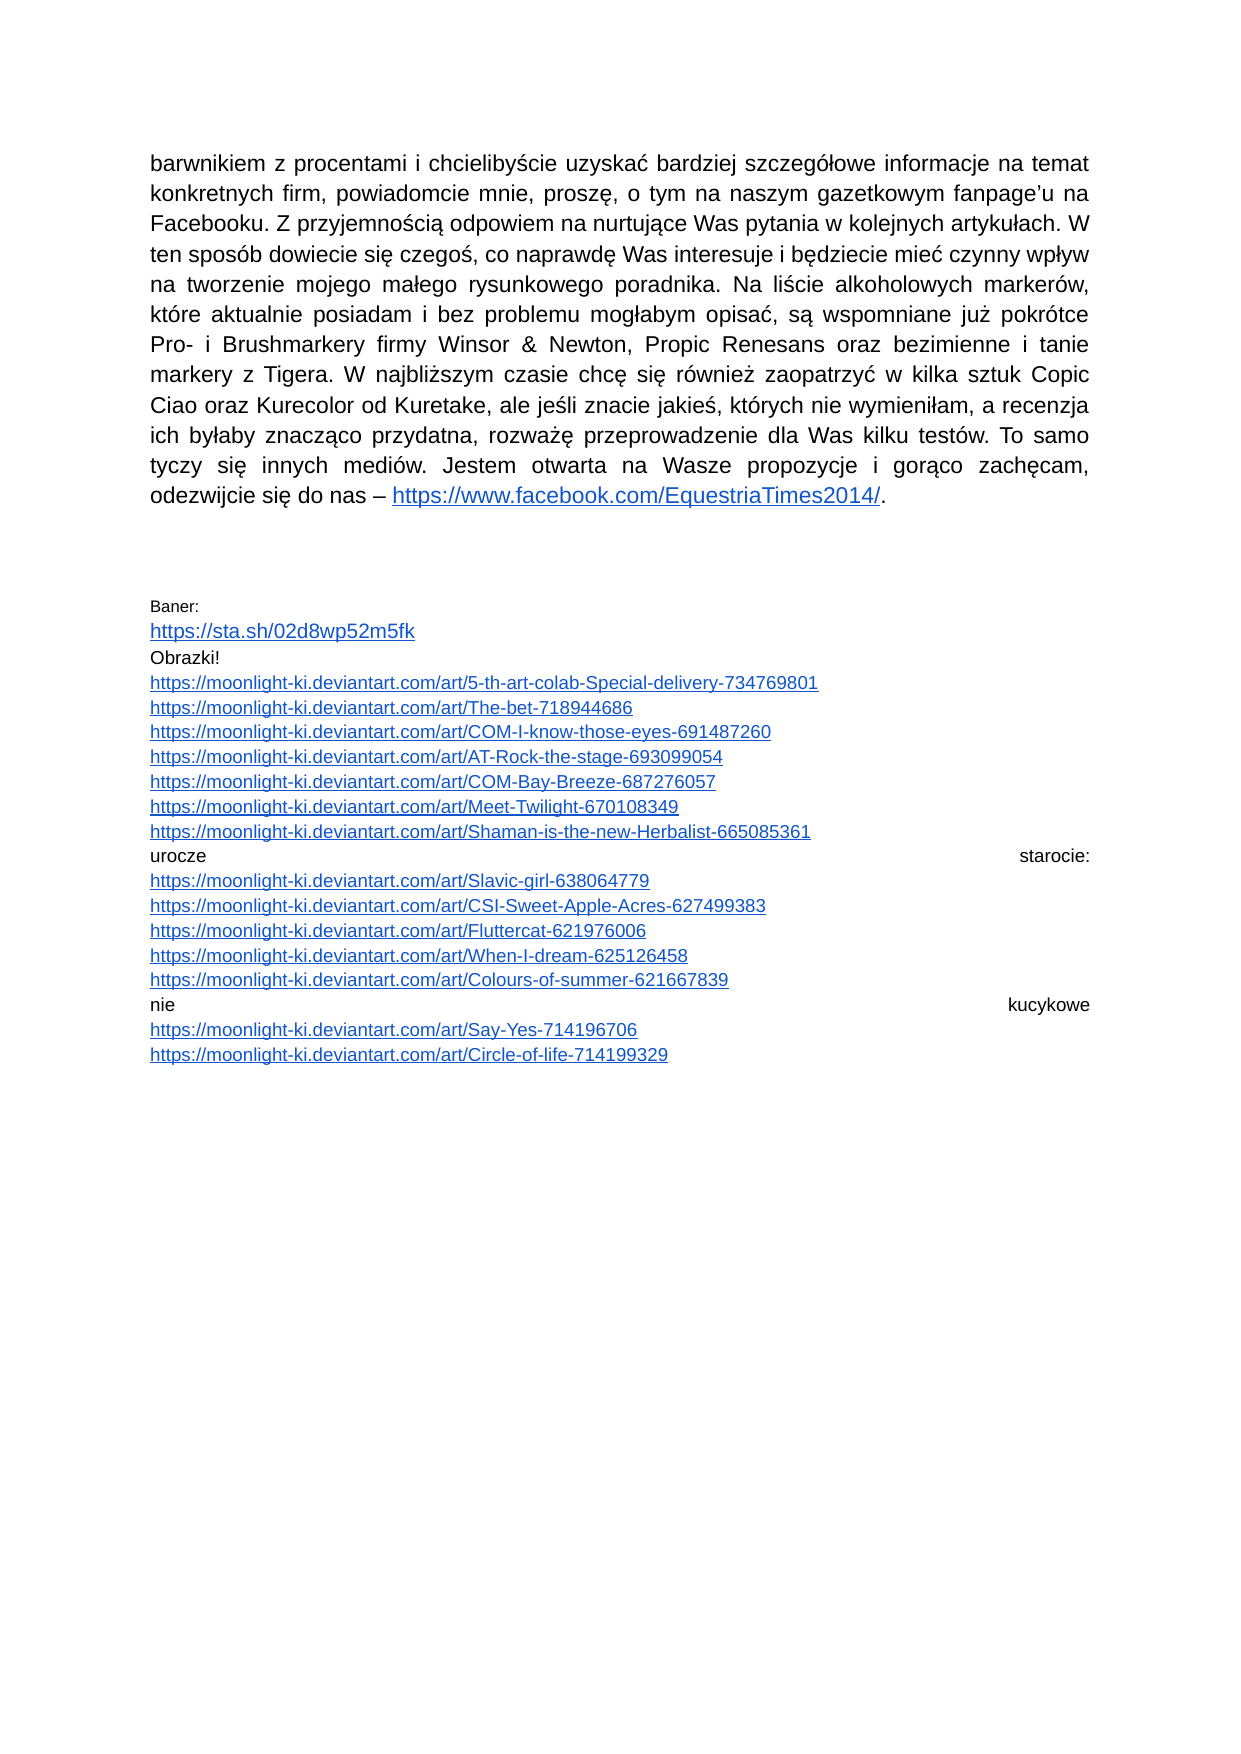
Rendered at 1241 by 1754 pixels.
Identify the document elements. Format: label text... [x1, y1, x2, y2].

text barwnikiem z procentami i chcielibyście uzyskać bardziej szczegółowe informacje na temat konkretnych firm, powiadomcie mnie, proszę, o tym na naszym gazetkowym fanpage’u na Facebooku. Z przyjemnością odpowiem na nurtujące Was pytania w kolejnych artykułach. W ten sposób dowiecie się czegoś, co naprawdę Was interesuje i będziecie mieć czynny wpływ na tworzenie mojego małego rysunkowego poradnika. Na liście alkoholowych markerów, które aktualnie posiadam i bez problemu mogłabym opisać, są wspomniane już pokrótce Pro- i Brushmarkery firmy Winsor & Newton, Propic Renesans oraz bezimienne i tanie markery z Tigera. W najbliższym czasie chcę się również zaopatrzyć w kilka sztuk Copic Ciao oraz Kurecolor od Kuretake, ale jeśli znacie jakieś, których nie wymieniłam, a recenzja ich byłaby znacząco przydatna, rozważę przeprowadzenie dla Was kilku testów. To samo tyczy się innych mediów. Jestem otwarta na Wasze propozycje i gorąco zachęcam, odezwijcie się do nas – https://www.facebook.com/EquestriaTimes2014/. [150, 150, 1090, 509]
text https://moonlight-ki.deviantart.com/art/COM-I-know-those-eyes-691487260 [150, 721, 1090, 743]
text https://moonlight-ki.deviantart.com/art/AT-Rock-the-stage-693099054 [150, 746, 1090, 768]
text https://moonlight-ki.deviantart.com/art/When-I-dream-625126458 [150, 944, 1090, 966]
text https://moonlight-ki.deviantart.com/art/Colours-of-summer-621667839 nie kucykowe https://moonlight-ki.deviantart.com/art/Say-Yes-714196706 https://moonlight-ki.deviantart.com/art/Circle-of-life-714199329 [150, 969, 1090, 1065]
text urocze starocie: https://moonlight-ki.deviantart.com/art/Slavic-girl-638064779 [150, 845, 1090, 892]
text https://moonlight-ki.deviantart.com/art/Shaman-is-the-new-Herbalist-665085361 [150, 820, 1090, 842]
text https://moonlight-ki.deviantart.com/art/CSI-Sweet-Apple-Acres-627499383 [150, 895, 1090, 916]
text Baner: https://sta.sh/02d8wp52m5fk [150, 512, 1090, 643]
text https://moonlight-ki.deviantart.com/art/Meet-Twilight-670108349 [150, 796, 1090, 817]
text https://moonlight-ki.deviantart.com/art/COM-Bay-Breeze-687276057 [150, 771, 1090, 792]
text https://moonlight-ki.deviantart.com/art/Fluttercat-621976006 [150, 919, 1090, 941]
text Obrazki! https://moonlight-ki.deviantart.com/art/5-th-art-colab-Special-delivery-734769801 https://moonlight-ki.deviantart.com/art/The-bet-718944686 [150, 647, 1090, 718]
